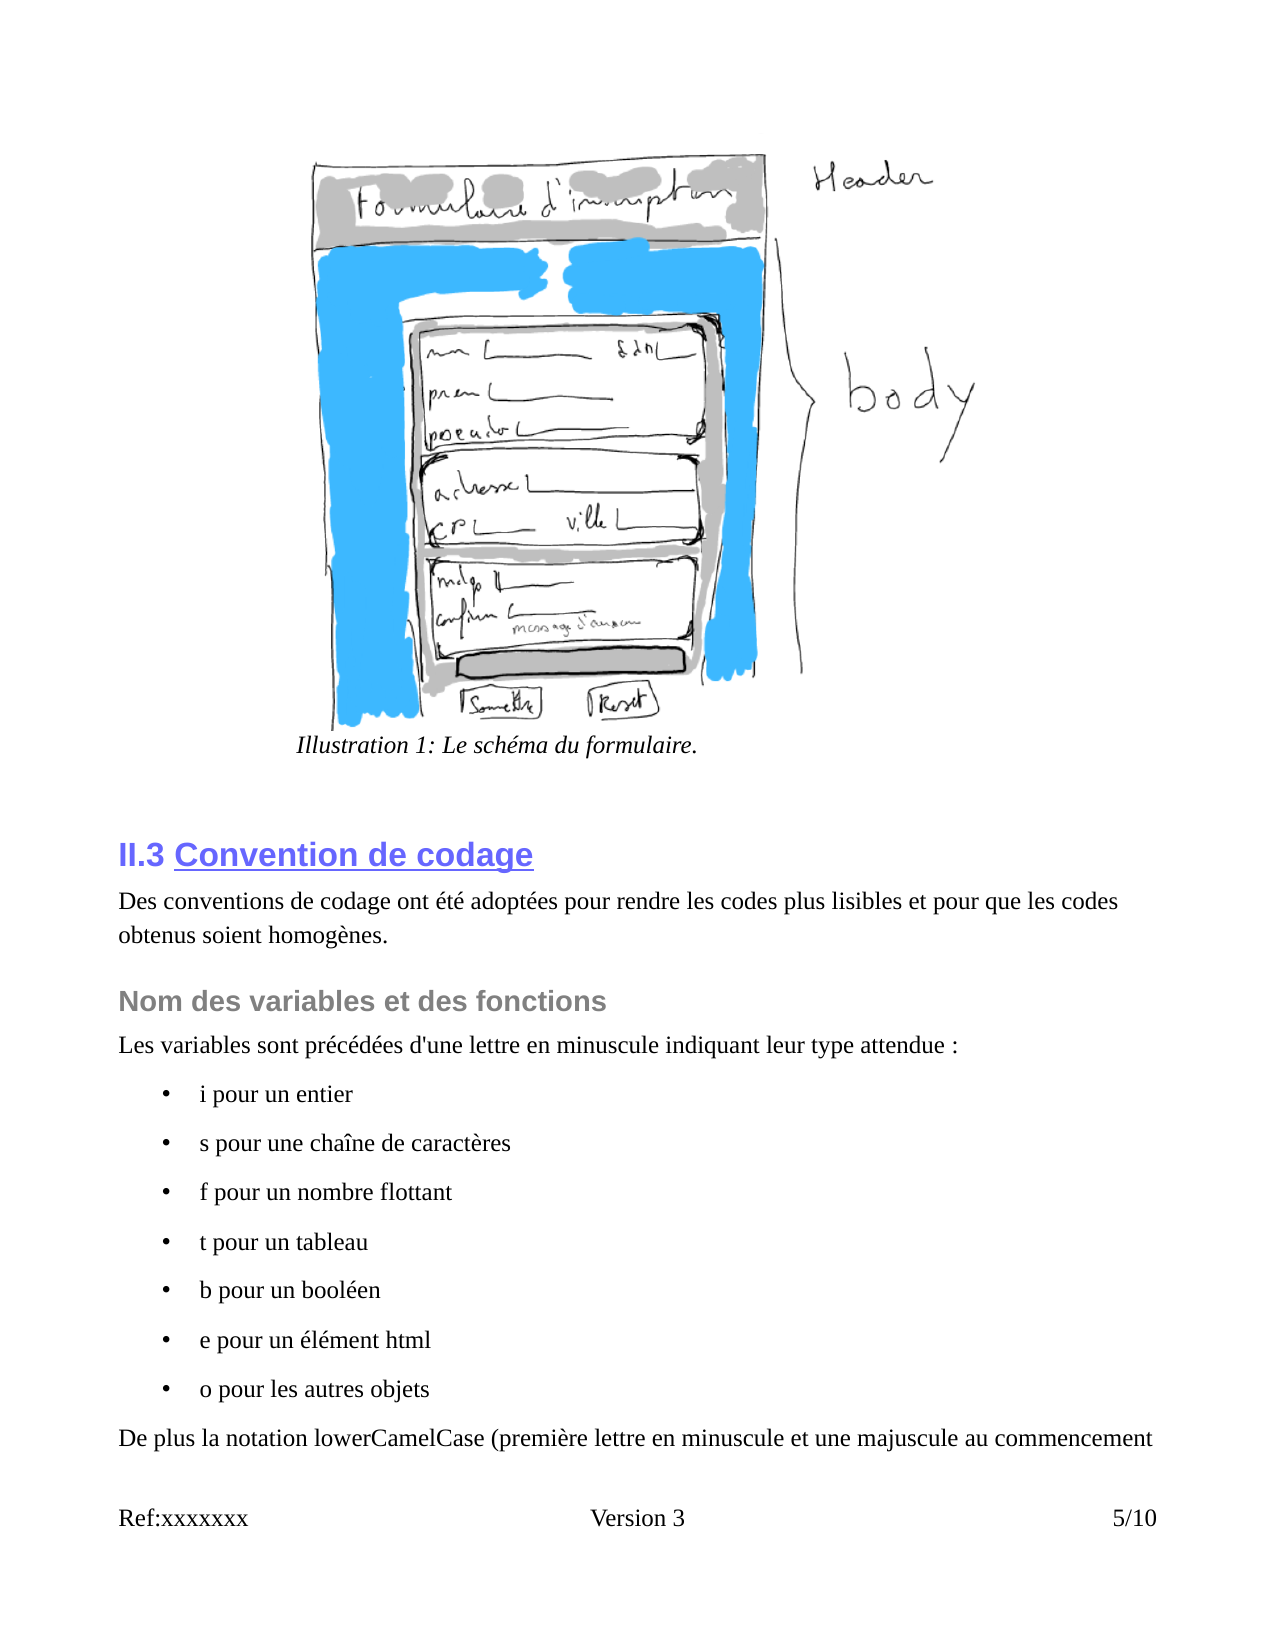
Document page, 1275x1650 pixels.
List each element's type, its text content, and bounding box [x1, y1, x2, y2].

list i pour un entier [162, 1079, 1157, 1108]
list t pour un tableau [162, 1227, 1157, 1255]
text Les variables sont précédées d'une lettre en minuscule indiquant leur type attendue : [118, 1030, 1157, 1059]
list s pour une chaîne de caractères [162, 1128, 1157, 1157]
list f pour un nombre flottant [162, 1177, 1157, 1206]
subtitle Nom des variables et des fonctions [118, 984, 1157, 1018]
list e pour un élément html [162, 1325, 1157, 1353]
subtitle Convention de codage [118, 835, 1157, 874]
list o pour les autres objets [162, 1374, 1157, 1402]
text Illustration 1: Le schéma du formulaire. [296, 731, 979, 759]
picture [296, 130, 979, 731]
text Des conventions de codage ont été adoptées pour rendre les codes plus lisibles et pour que les codes obtenus soient homogènes. [118, 886, 1157, 949]
text De plus la notation lowerCamelCase (première lettre en minuscule et une majuscule au commencement [118, 1423, 1157, 1452]
list b pour un booléen [162, 1276, 1157, 1304]
